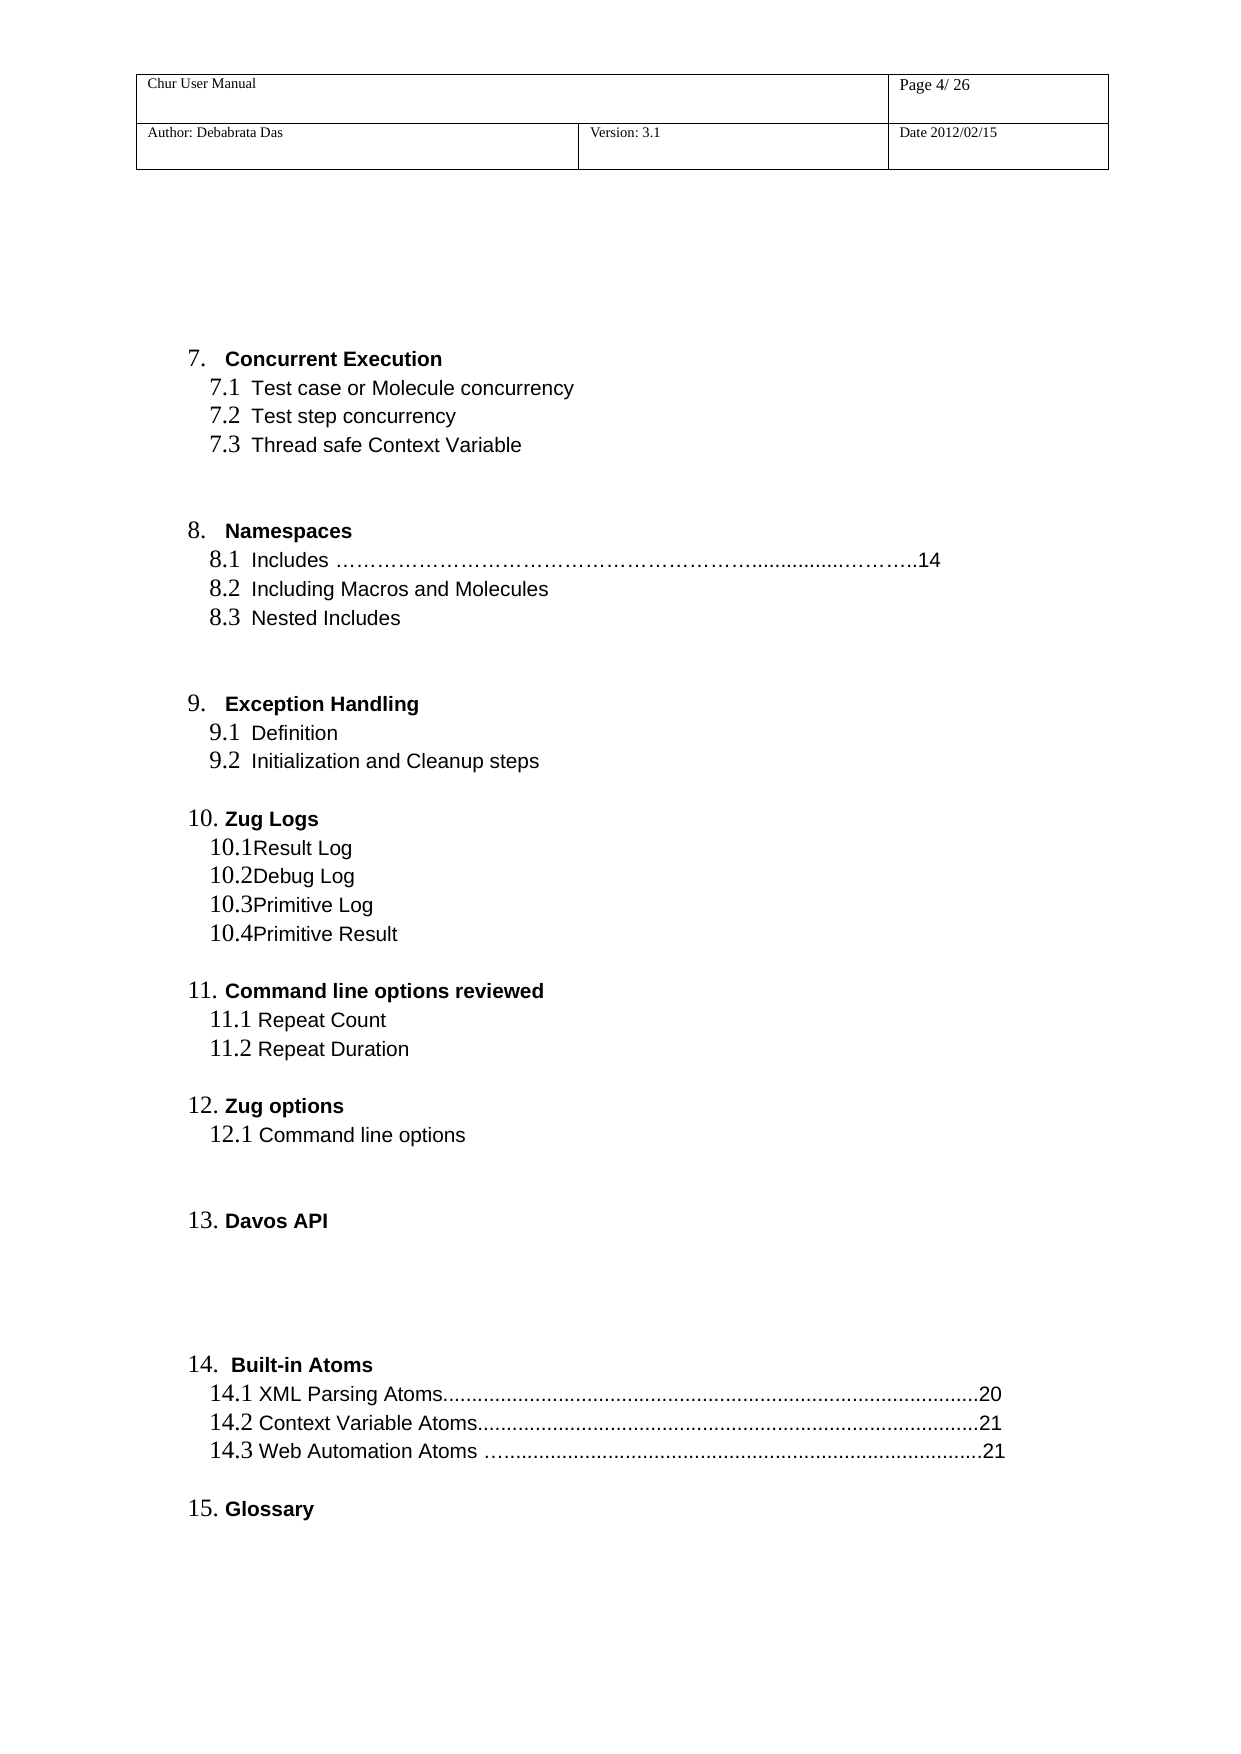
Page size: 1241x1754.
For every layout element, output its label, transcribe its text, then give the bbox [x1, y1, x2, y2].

list Initialization and Cleanup steps [209, 745, 1090, 774]
list Repeat Duration [209, 1033, 1090, 1062]
list Includes ……………………………………………………................………..14 [209, 544, 1090, 573]
list Exception Handling [187, 688, 1090, 717]
list Context Variable Atoms.......................................................................................21 [209, 1407, 1090, 1435]
list Davos API [187, 1205, 1090, 1234]
list Zug options [187, 1090, 1090, 1119]
list Including Macros and Molecules [209, 573, 1090, 602]
list Test case or Molecule concurrency [209, 372, 1090, 400]
list Command line options reviewed [187, 975, 1090, 1004]
list Thread safe Context Variable [209, 429, 1090, 458]
list Web Automation Atoms …...................................................................................21 [209, 1435, 1090, 1464]
list Glossary [187, 1493, 1090, 1611]
list Debug Log [209, 860, 1090, 889]
list Command line options [209, 1119, 1090, 1148]
list Primitive Result [209, 918, 1090, 947]
list Nested Includes [209, 602, 1090, 630]
list Definition [209, 717, 1090, 745]
list XML Parsing Atoms.............................................................................................20 [209, 1378, 1090, 1407]
list Repeat Count [209, 1004, 1090, 1033]
list Result Log [209, 832, 1090, 860]
list Zug Logs [187, 803, 1090, 832]
list Primitive Log [209, 889, 1090, 918]
list Concurrent Execution [187, 343, 1090, 372]
list Built-in Atoms [187, 1349, 1090, 1378]
list Test step concurrency [209, 400, 1090, 429]
list Namespaces [187, 515, 1090, 544]
